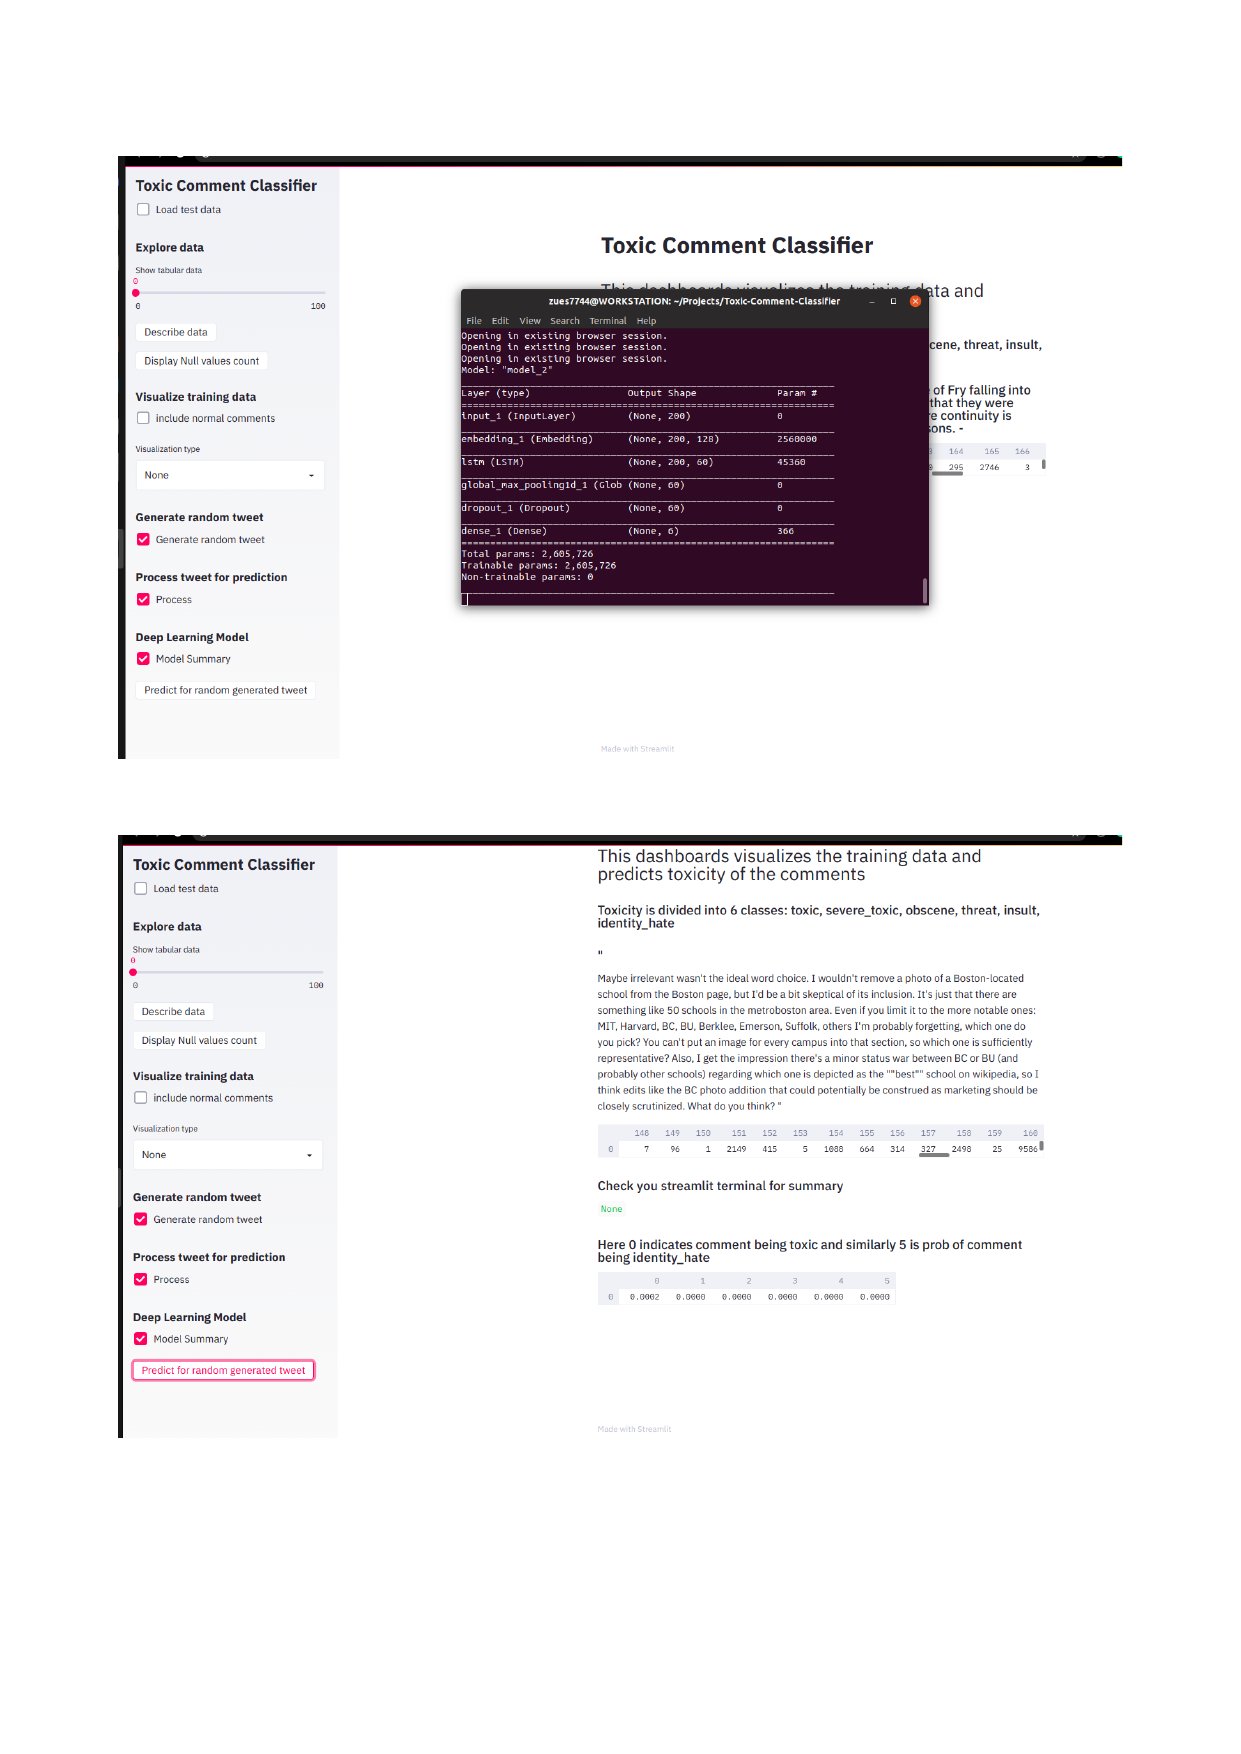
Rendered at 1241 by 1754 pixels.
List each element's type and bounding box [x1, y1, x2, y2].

picture [118, 156, 1123, 759]
picture [118, 835, 1123, 1438]
